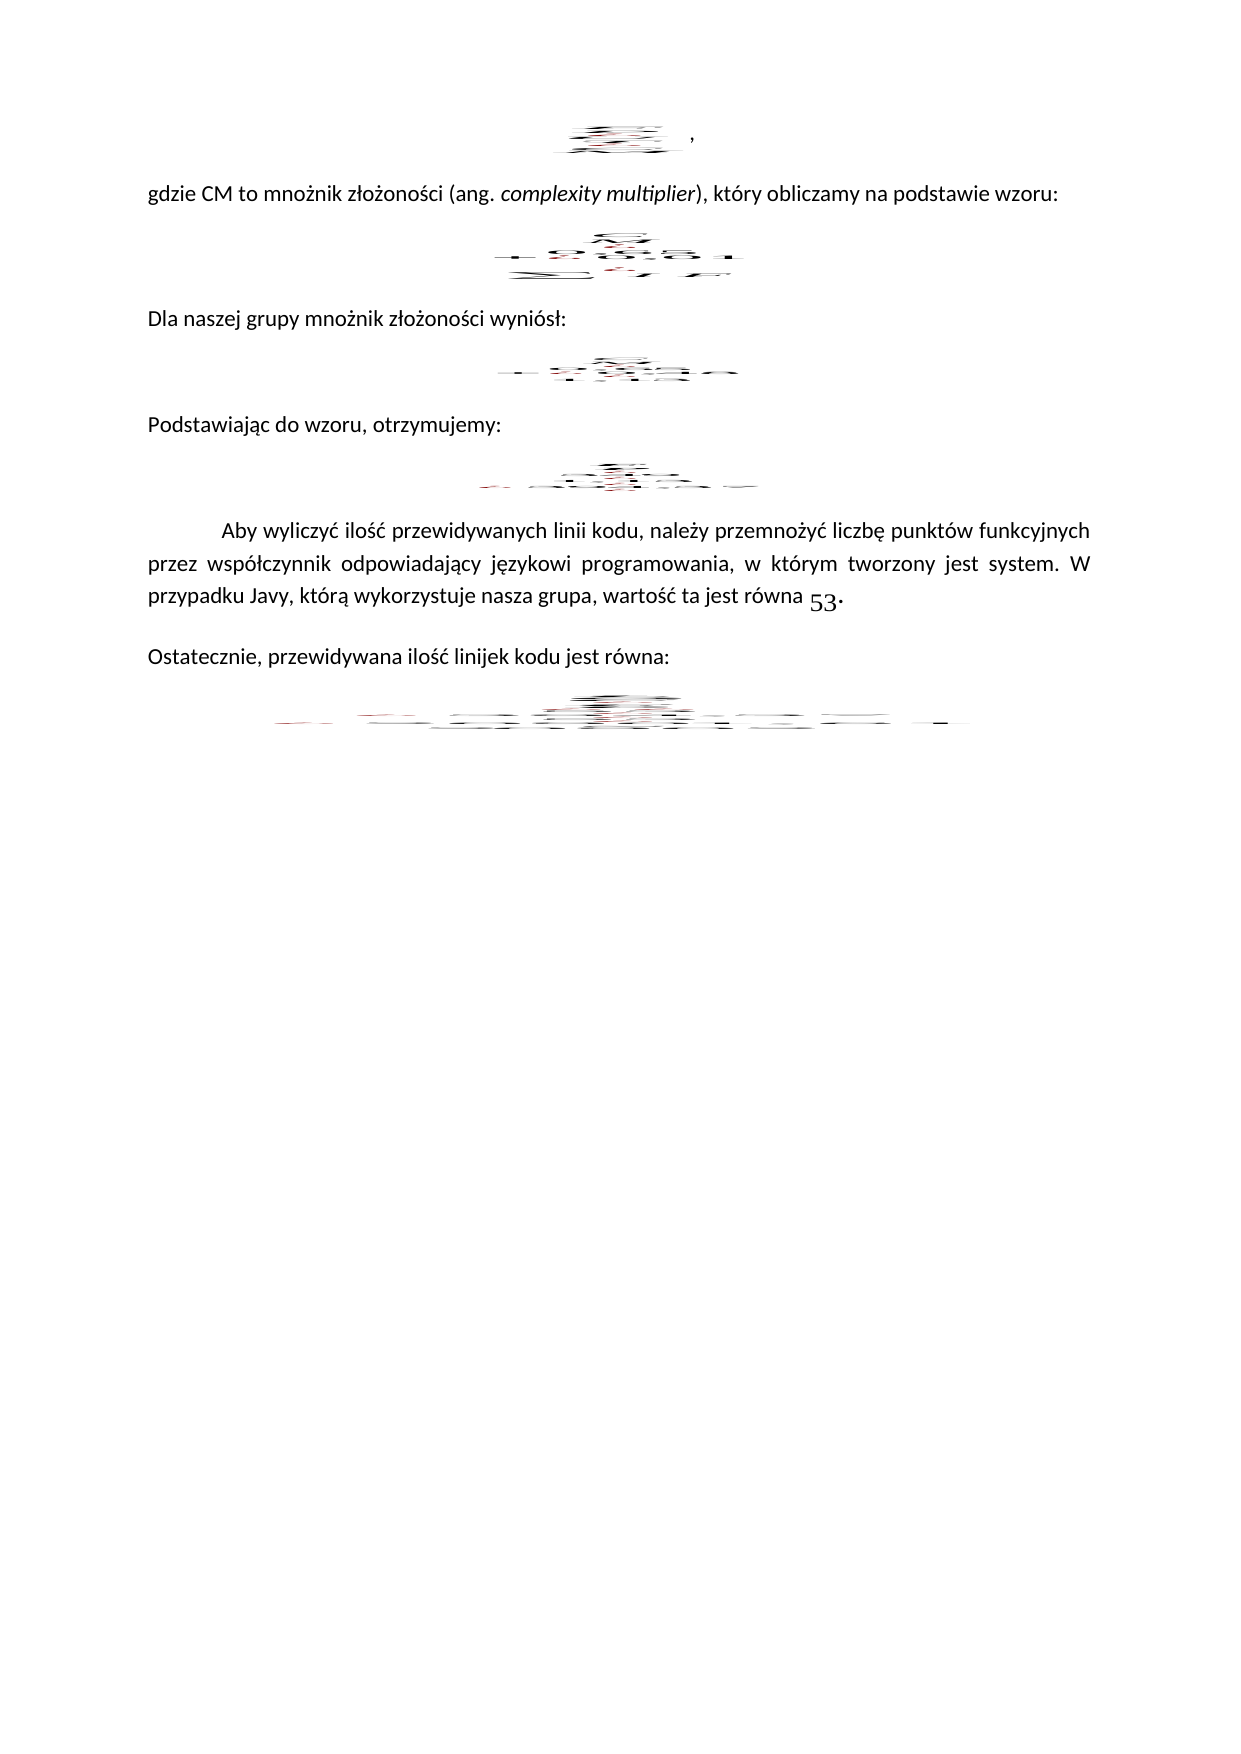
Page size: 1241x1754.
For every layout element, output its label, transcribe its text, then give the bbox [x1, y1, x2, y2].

text Dla naszej grupy mnożnik złożoności wyniósł: [148, 304, 1092, 332]
text Aby wyliczyć ilość przewidywanych linii kodu, należy przemnożyć liczbę punktów funkcyjnych przez współczynnik odpowiadający językowi programowania, w którym tworzony jest system. W przypadku Javy, którą wykorzystuje nasza grupa, wartość ta jest równa . [148, 517, 1092, 617]
text , [148, 118, 1092, 154]
text Ostatecznie, przewidywana ilość linijek kodu jest równa: [148, 642, 1092, 670]
text gdzie CM to mnożnik złożoności (ang. complexity multiplier), który obliczamy na podstawie wzoru: [148, 179, 1092, 207]
text Podstawiając do wzoru, otrzymujemy: [148, 411, 1092, 438]
